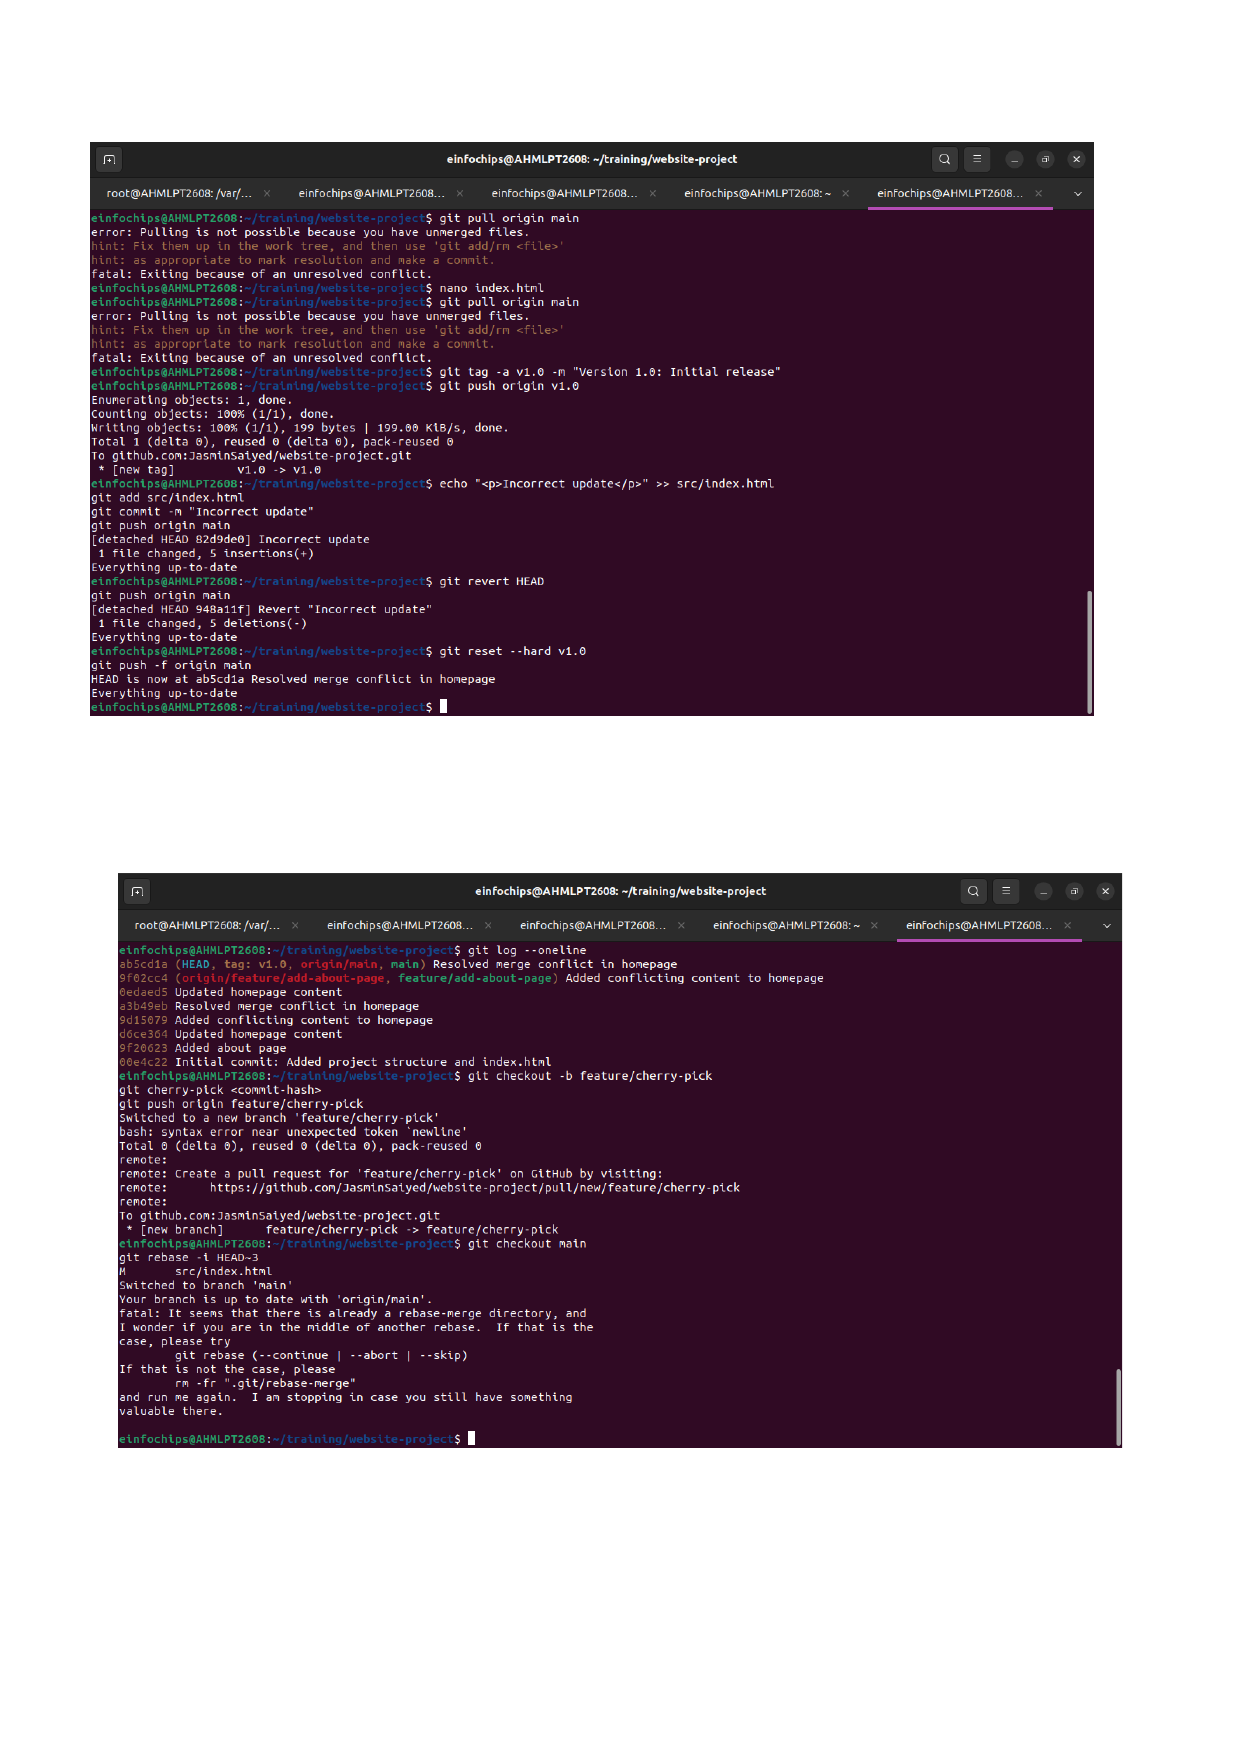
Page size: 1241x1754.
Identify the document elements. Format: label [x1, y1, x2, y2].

picture [118, 873, 1123, 1448]
picture [90, 142, 1094, 716]
